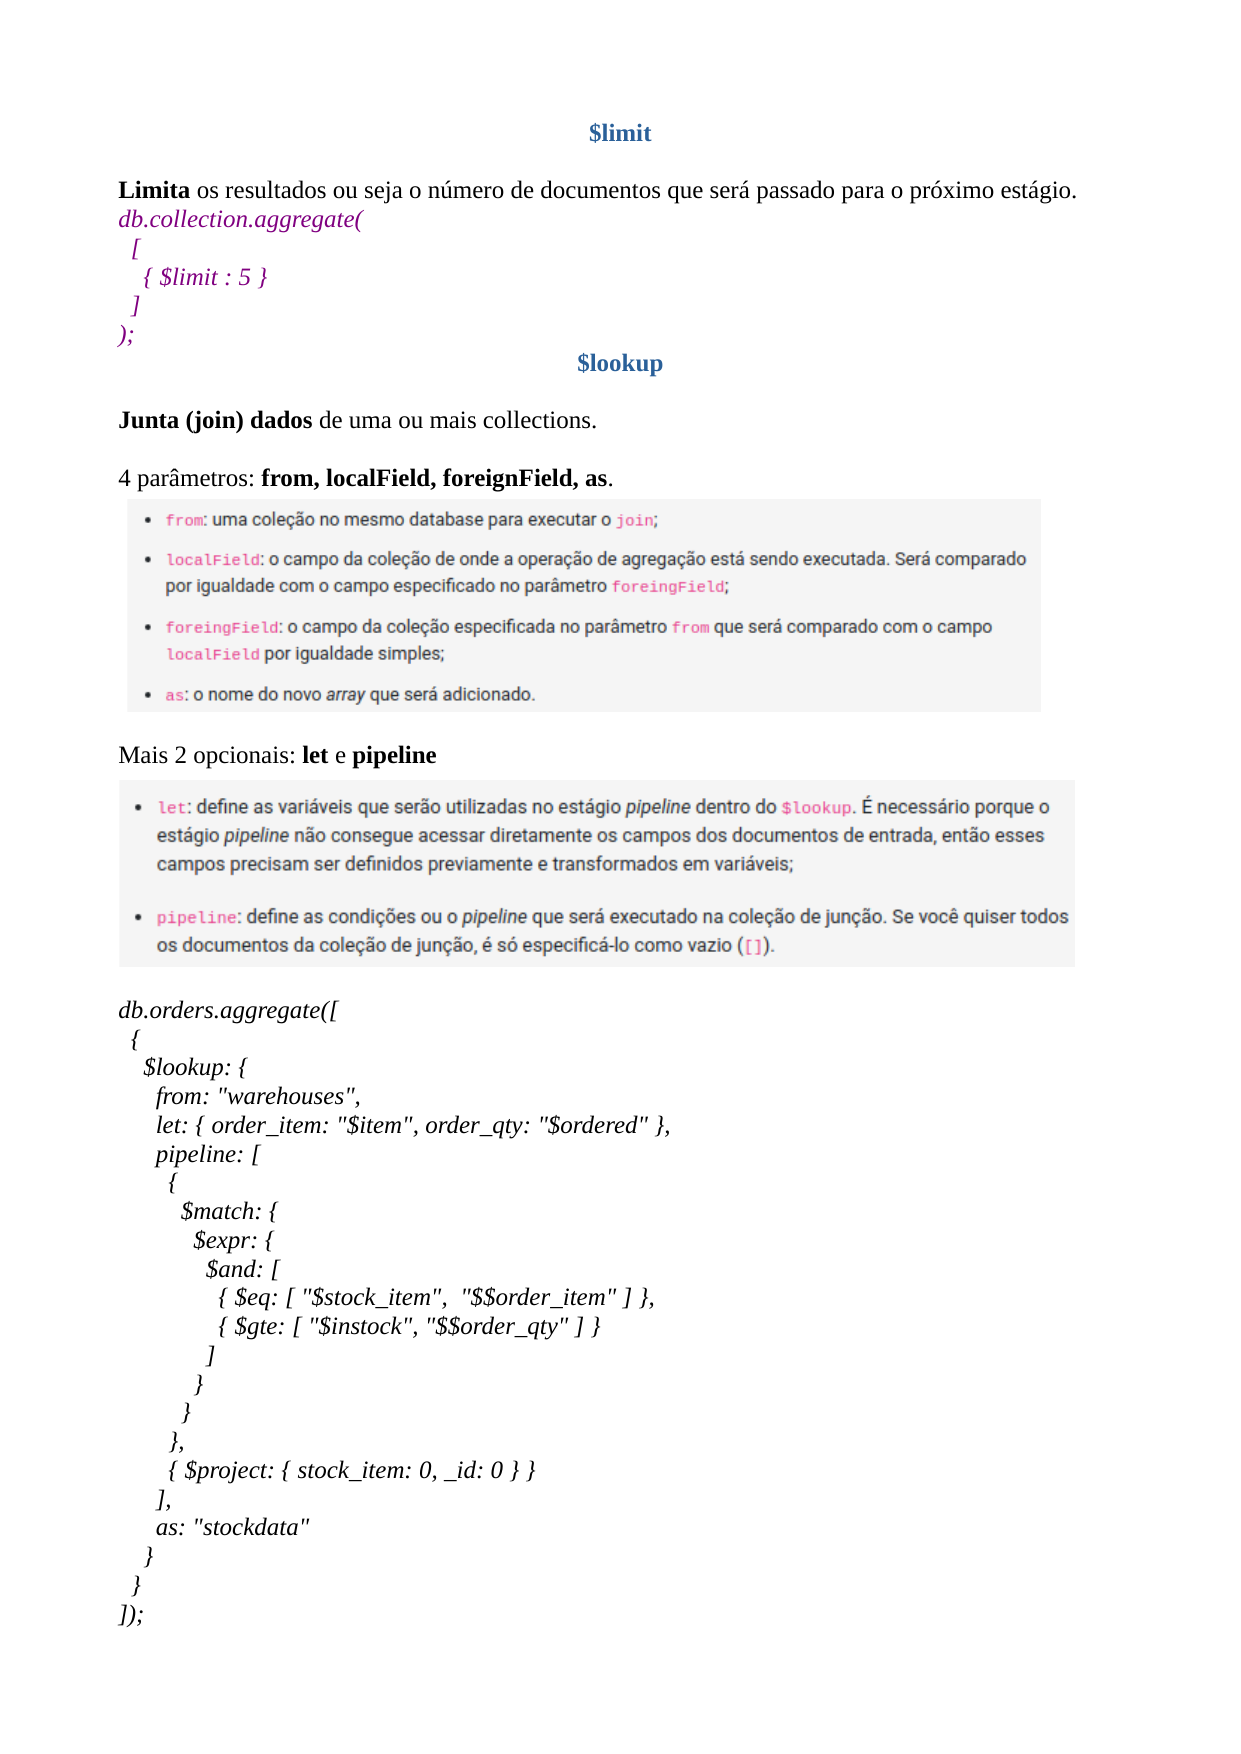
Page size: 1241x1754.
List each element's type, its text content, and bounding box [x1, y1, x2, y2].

text { [118, 1167, 1122, 1196]
text as: "stockdata" [118, 1512, 1122, 1541]
text { $limit : 5 } [118, 262, 1122, 291]
text }, [118, 1426, 1122, 1455]
picture [119, 780, 1075, 967]
text } [118, 1397, 1122, 1426]
text } [118, 1541, 1122, 1570]
text from: "warehouses", [118, 1081, 1122, 1110]
text { $eq: [ "$stock_item", "$$order_item" ] }, [118, 1282, 1122, 1311]
text Limita os resultados ou seja o número de documentos que será passado para o próximo estágio. [118, 176, 1122, 204]
text { [118, 1024, 1122, 1052]
text let: { order_item: "$item", order_qty: "$ordered" }, [118, 1110, 1122, 1139]
text ] [118, 291, 1122, 319]
text 4 parâmetros: from, localField, foreignField, as. [118, 463, 1122, 492]
text $lookup: { [118, 1052, 1122, 1081]
text $lookup [118, 348, 1122, 377]
text Mais 2 opcionais: let e pipeline [118, 741, 1122, 769]
text $match: { [118, 1196, 1122, 1225]
text $and: [ [118, 1254, 1122, 1282]
text ); [118, 319, 1122, 348]
text { $gte: [ "$instock", "$$order_qty" ] } [118, 1311, 1122, 1340]
text $expr: { [118, 1225, 1122, 1254]
text ] [118, 1340, 1122, 1369]
text db.orders.aggregate([ [118, 995, 1122, 1024]
text ]); [118, 1599, 1122, 1627]
picture [127, 499, 1041, 712]
text db.collection.aggregate( [118, 204, 1122, 233]
text { $project: { stock_item: 0, _id: 0 } } [118, 1455, 1122, 1484]
text } [118, 1369, 1122, 1397]
text [ [118, 233, 1122, 262]
text ], [118, 1484, 1122, 1512]
text Junta (join) dados de uma ou mais collections. [118, 406, 1122, 434]
text } [118, 1570, 1122, 1599]
text $limit [118, 118, 1122, 147]
text pipeline: [ [118, 1139, 1122, 1167]
